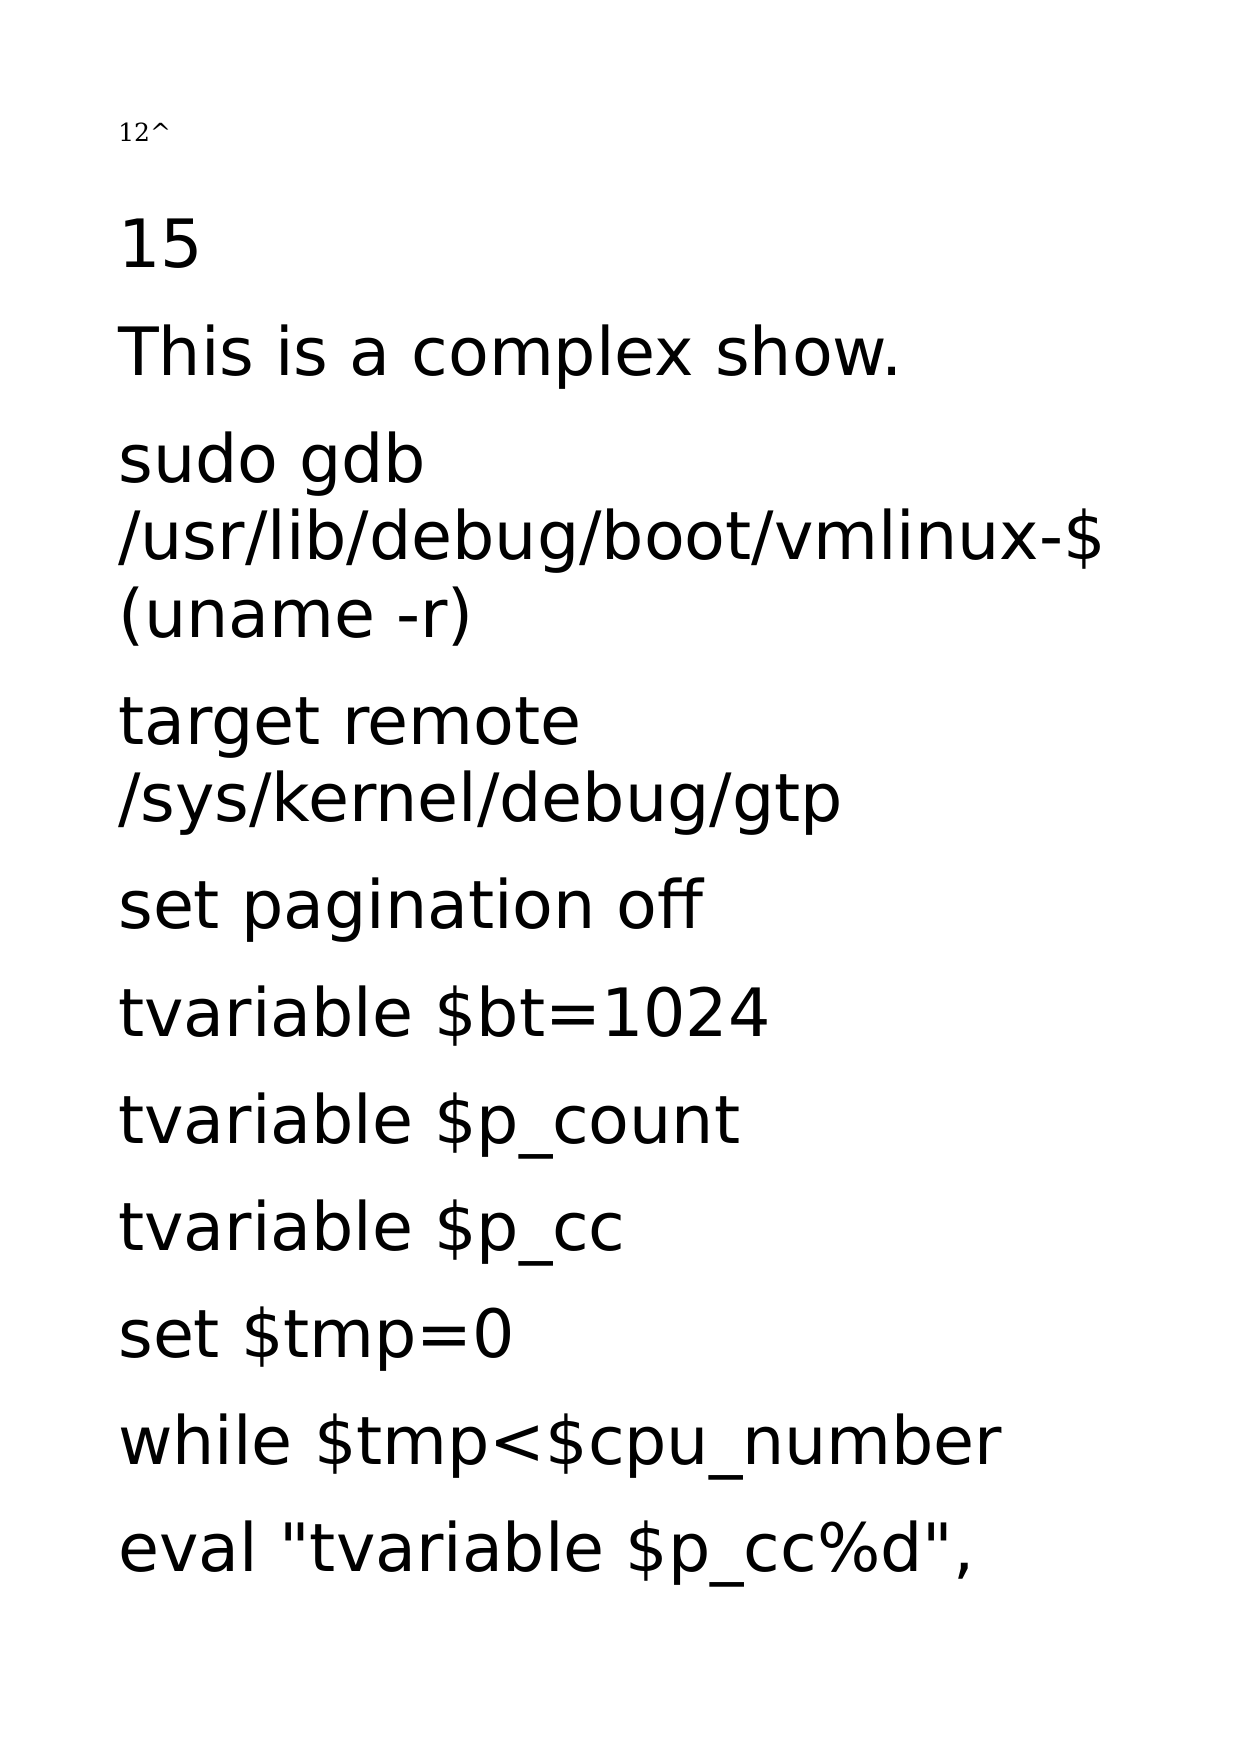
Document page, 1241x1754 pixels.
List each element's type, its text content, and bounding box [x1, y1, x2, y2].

text set pagination off [118, 867, 1122, 945]
text eval "tvariable $p_cc%d", [118, 1509, 1122, 1587]
text tvariable $p_count [118, 1081, 1122, 1159]
text tvariable $p_cc [118, 1188, 1122, 1266]
text target remote /sys/kernel/debug/gtp [118, 682, 1122, 838]
text set $tmp=0 [118, 1295, 1122, 1373]
text 15 [118, 206, 1122, 283]
text while $tmp<$cpu_number [118, 1402, 1122, 1480]
text tvariable $bt=1024 [118, 974, 1122, 1052]
text sudo gdb /usr/lib/debug/boot/vmlinux-$(uname -r) [118, 420, 1122, 653]
text This is a complex show. [118, 313, 1122, 391]
